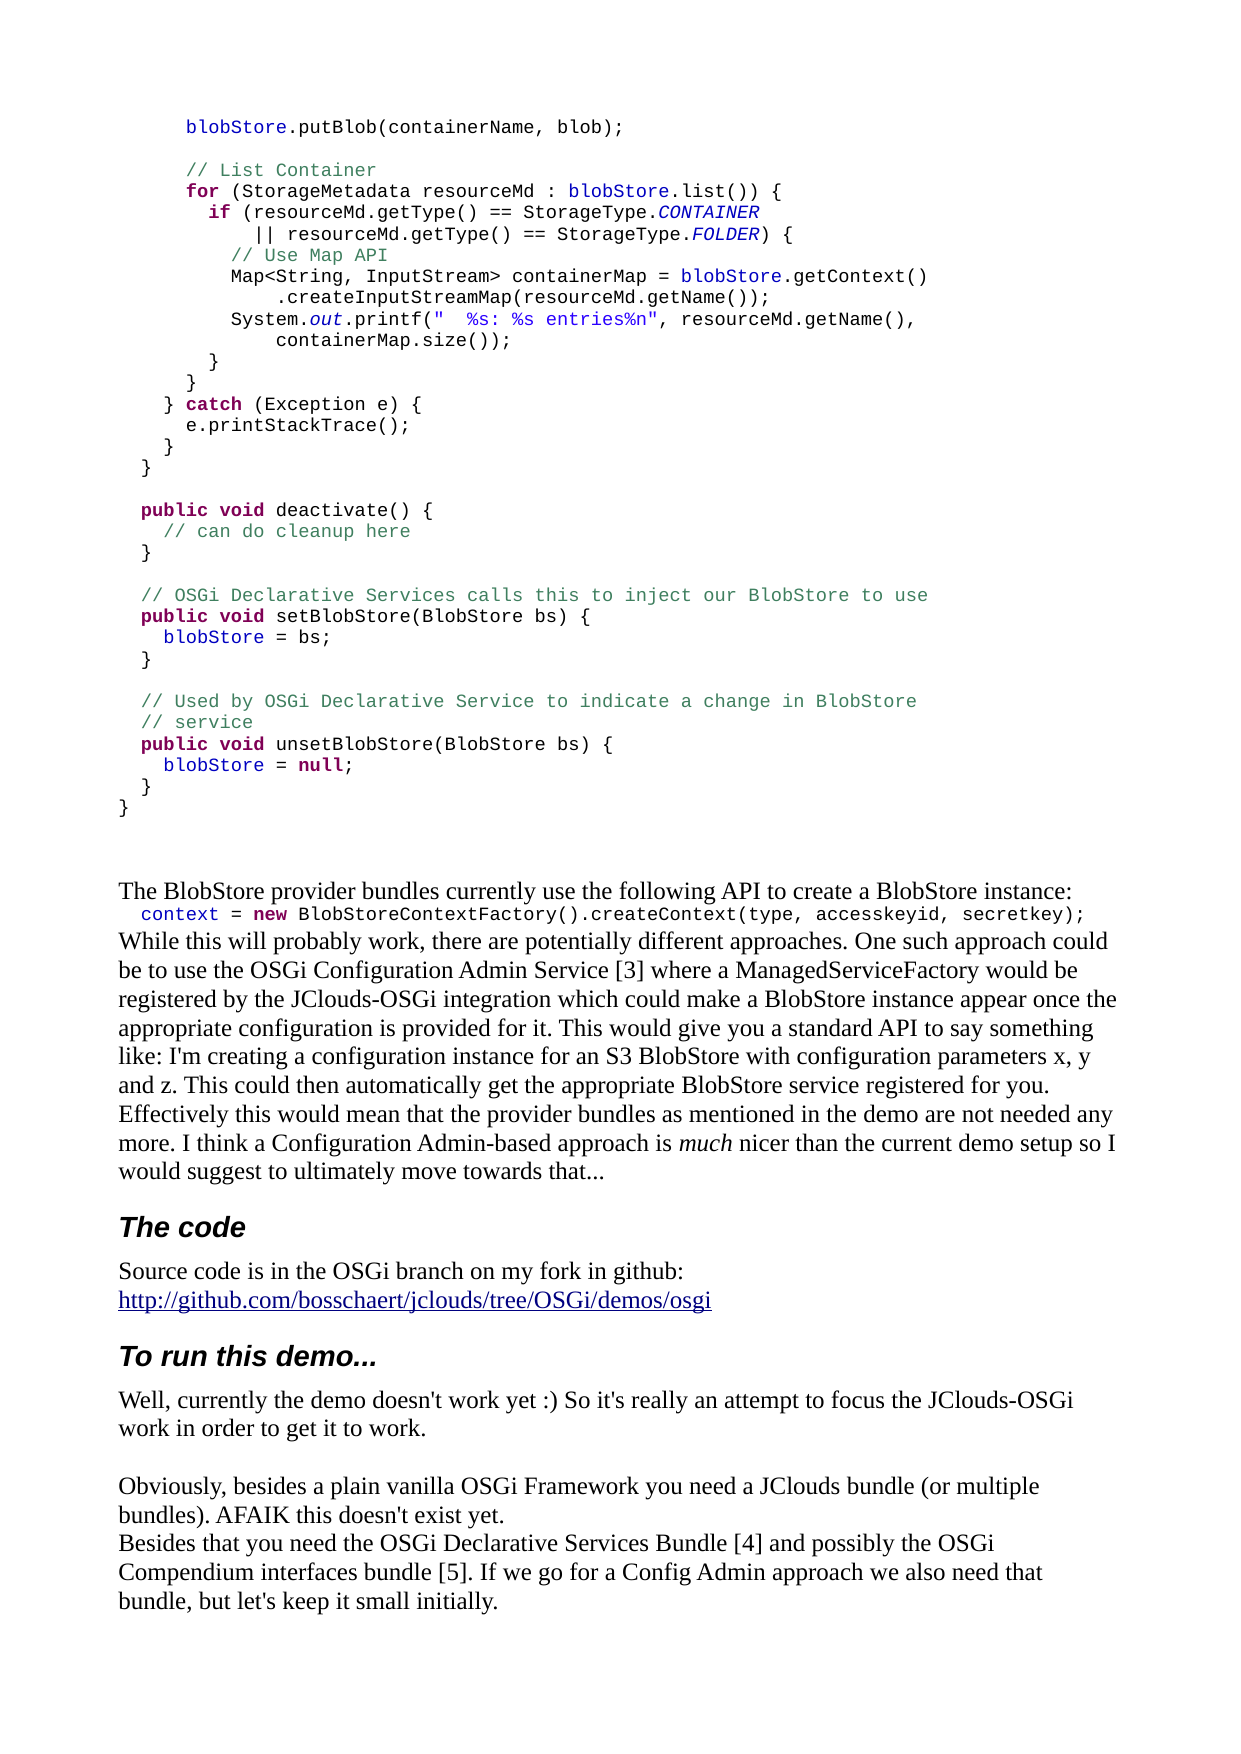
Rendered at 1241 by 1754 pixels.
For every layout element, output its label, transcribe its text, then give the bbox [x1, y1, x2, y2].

text public void deactivate() { [118, 501, 1122, 522]
text } [118, 777, 1122, 798]
text Source code is in the OSGi branch on my fork in github: http://github.com/bosschaert/jclouds/tree/OSGi/demos/osgi [118, 1256, 1122, 1314]
text // can do cleanup here [118, 522, 1122, 543]
text for (StorageMetadata resourceMd : blobStore.list()) { [118, 182, 1122, 203]
text // service [118, 713, 1122, 734]
text } [118, 458, 1122, 479]
text public void unsetBlobStore(BlobStore bs) { [118, 734, 1122, 756]
text } [118, 352, 1122, 373]
text } [118, 543, 1122, 564]
text } catch (Exception e) { [118, 394, 1122, 416]
text public void setBlobStore(BlobStore bs) { [118, 607, 1122, 628]
text } [118, 649, 1122, 671]
subtitle The code [118, 1210, 1122, 1244]
text blobStore = bs; [118, 628, 1122, 649]
text containerMap.size()); [118, 331, 1122, 352]
text Map<String, InputStream> containerMap = blobStore.getContext() [118, 267, 1122, 288]
text While this will probably work, there are potentially different approaches. One such approach could be to use the OSGi Configuration Admin Service [3] where a ManagedServiceFactory would be registered by the JClouds-OSGi integration which could make a BlobStore instance appear once the appropriate configuration is provided for it. This would give you a standard API to say something like: I'm creating a configuration instance for an S3 BlobStore with configuration parameters x, y and z. This could then automatically get the appropriate BlobStore service registered for you. Effectively this would mean that the provider bundles as mentioned in the demo are not needed any more. I think a Configuration Admin-based approach is much nicer than the current demo setup so I would suggest to ultimately move towards that... [118, 926, 1122, 1185]
text context = new BlobStoreContextFactory().createContext(type, accesskeyid, secretkey); [118, 905, 1122, 926]
text // OSGi Declarative Services calls this to inject our BlobStore to use [118, 586, 1122, 607]
text .createInputStreamMap(resourceMd.getName()); [118, 288, 1122, 309]
text Besides that you need the OSGi Declarative Services Bundle [4] and possibly the OSGi Compendium interfaces bundle [5]. If we go for a Config Admin approach we also need that bundle, but let's keep it small initially. [118, 1528, 1122, 1615]
text System.out.printf(" %s: %s entries%n", resourceMd.getName(), [118, 309, 1122, 331]
text } [118, 798, 1122, 819]
subtitle To run this demo... [118, 1339, 1122, 1372]
text } [118, 373, 1122, 394]
text Obviously, besides a plain vanilla OSGi Framework you need a JClouds bundle (or multiple bundles). AFAIK this doesn't exist yet. [118, 1471, 1122, 1528]
text blobStore.putBlob(containerName, blob); [118, 118, 1122, 139]
text } [118, 437, 1122, 458]
text blobStore = null; [118, 756, 1122, 777]
text || resourceMd.getType() == StorageType.FOLDER) { [118, 224, 1122, 246]
text The BlobStore provider bundles currently use the following API to create a BlobStore instance: [118, 876, 1122, 905]
text // List Container [118, 161, 1122, 182]
text // Use Map API [118, 246, 1122, 267]
text if (resourceMd.getType() == StorageType.CONTAINER [118, 203, 1122, 224]
text e.printStackTrace(); [118, 416, 1122, 437]
text // Used by OSGi Declarative Service to indicate a change in BlobStore [118, 692, 1122, 713]
text Well, currently the demo doesn't work yet :) So it's really an attempt to focus the JClouds-OSGi work in order to get it to work. [118, 1385, 1122, 1442]
